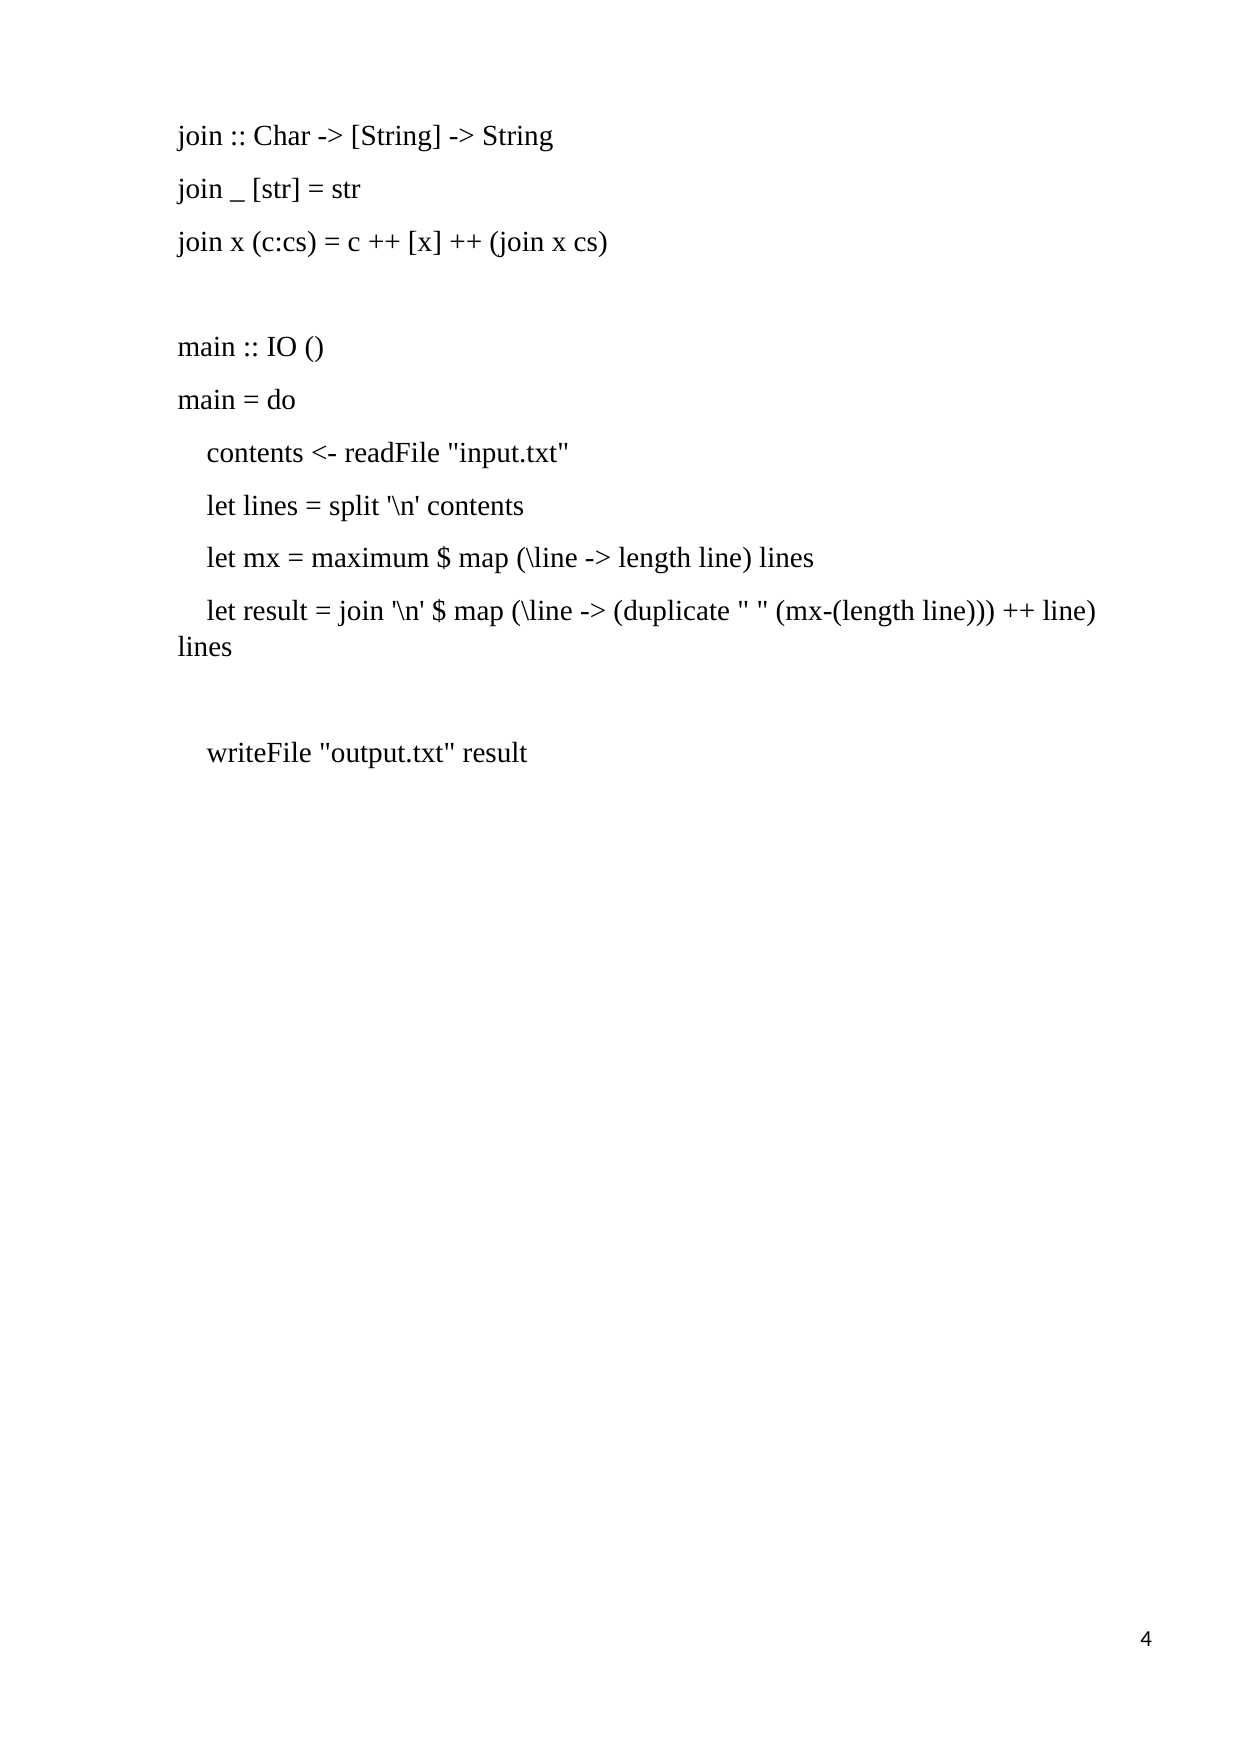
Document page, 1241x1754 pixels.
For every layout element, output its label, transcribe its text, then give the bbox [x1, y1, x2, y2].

text let result = join '\n' $ map (\line -> (duplicate " " (mx-(length line))) ++ line) lines [177, 593, 1152, 663]
text let mx = maximum $ map (\line -> length line) lines [177, 541, 1152, 574]
text writeFile "output.txt" result [177, 735, 1152, 769]
text contents <- readFile "input.txt" [177, 435, 1152, 468]
text join x (c:cs) = c ++ [x] ++ (join x cs) [177, 224, 1152, 257]
text main = do [177, 382, 1152, 416]
text main :: IO () [177, 329, 1152, 363]
text join :: Char -> [String] -> String [177, 118, 1152, 152]
text let lines = split '\n' contents [177, 488, 1152, 521]
text join _ [str] = str [177, 171, 1152, 204]
